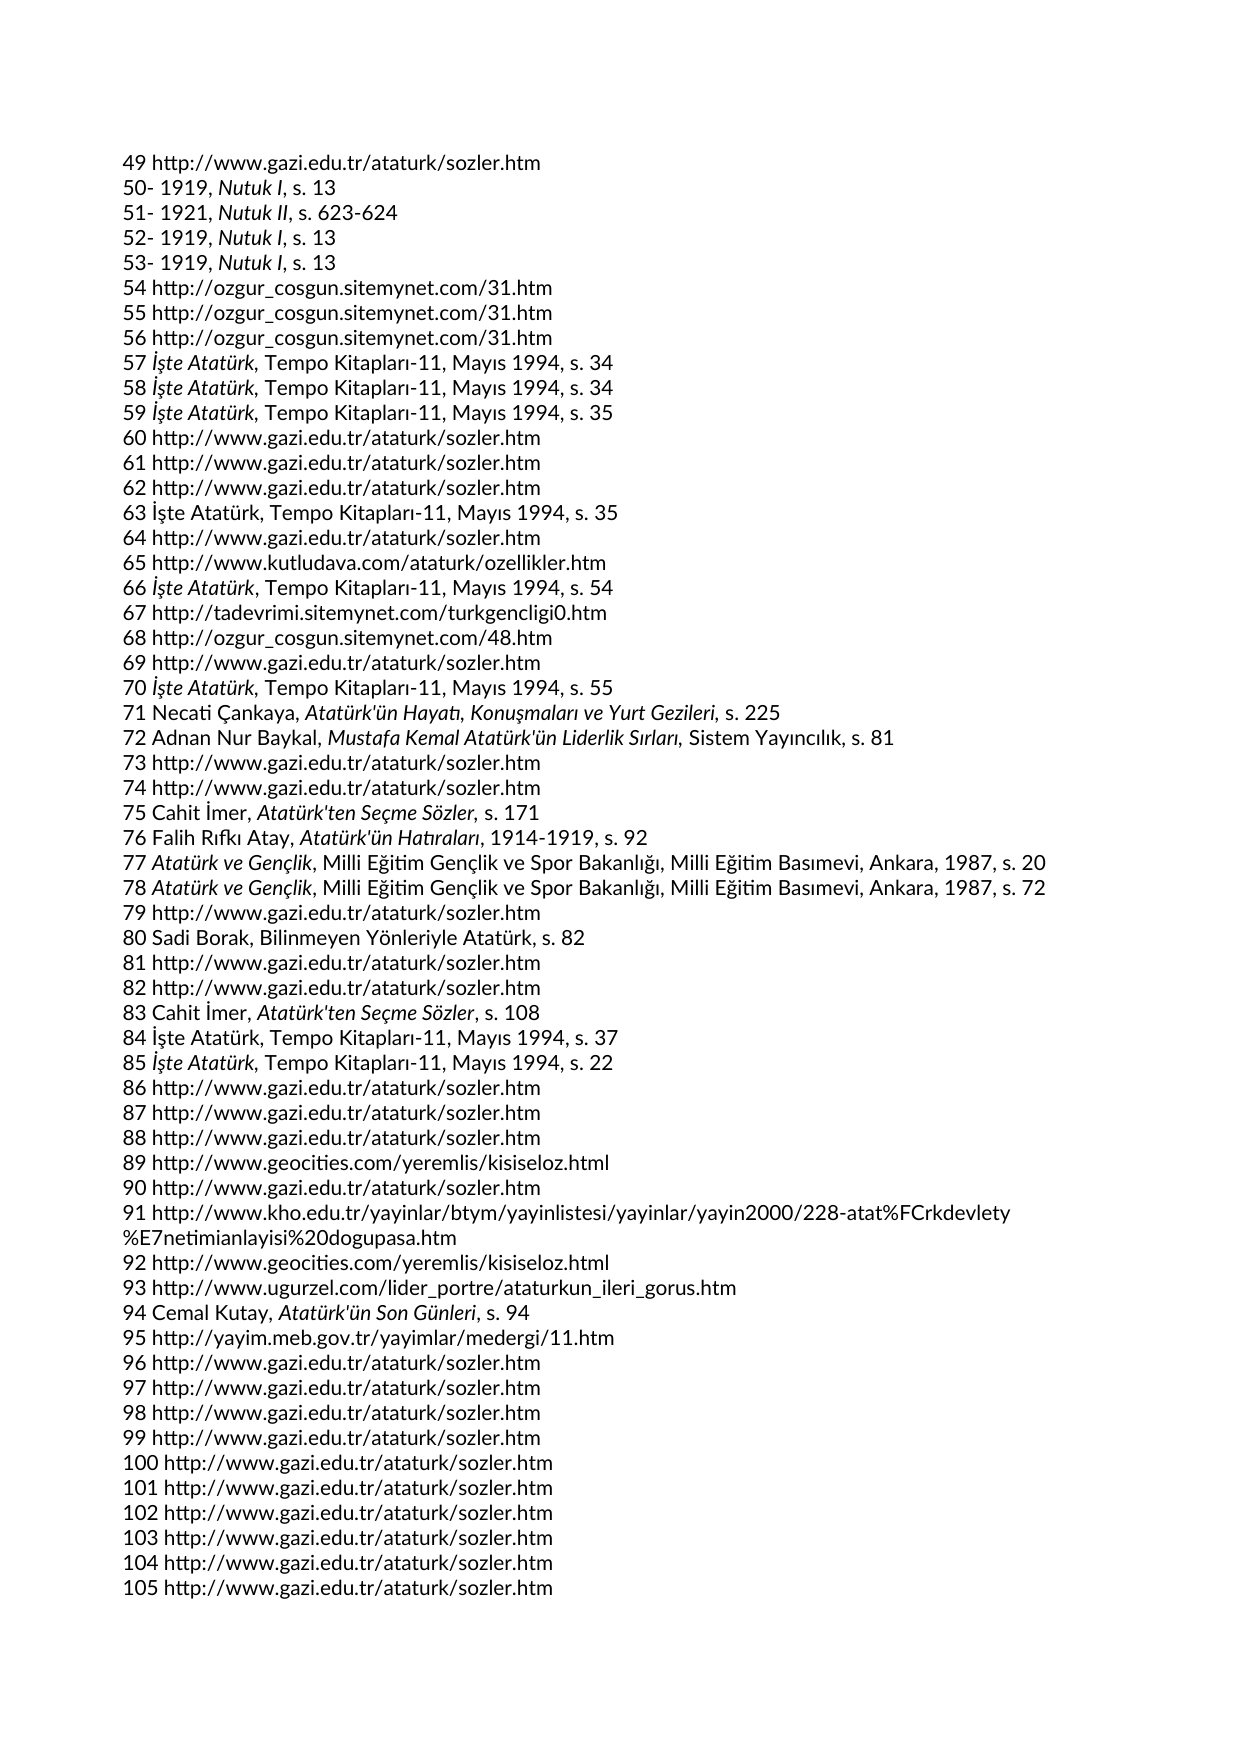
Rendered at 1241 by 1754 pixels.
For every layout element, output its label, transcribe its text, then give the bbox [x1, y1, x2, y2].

text 63 İşte Atatürk, Tempo Kitapları-11, Mayıs 1994, s. 35 [122, 500, 1165, 525]
text 98 http://www.gazi.edu.tr/ataturk/sozler.htm [122, 1400, 1165, 1425]
text 77 Atatürk ve Gençlik, Milli Eğitim Gençlik ve Spor Bakanlığı, Milli Eğitim Basımevi, Ankara, 1987, s. 20 [122, 850, 1165, 875]
text 70 İşte Atatürk, Tempo Kitapları-11, Mayıs 1994, s. 55 [122, 675, 1165, 700]
text 87 http://www.gazi.edu.tr/ataturk/sozler.htm [122, 1100, 1165, 1125]
text 100 http://www.gazi.edu.tr/ataturk/sozler.htm [122, 1450, 1165, 1475]
text 89 http://www.geocities.com/yeremlis/kisiseloz.html [122, 1150, 1165, 1175]
text 61 http://www.gazi.edu.tr/ataturk/sozler.htm [122, 450, 1165, 475]
text 58 İşte Atatürk, Tempo Kitapları-11, Mayıs 1994, s. 34 [122, 375, 1165, 400]
text 68 http://ozgur_cosgun.sitemynet.com/48.htm [122, 625, 1165, 650]
text 105 http://www.gazi.edu.tr/ataturk/sozler.htm [122, 1575, 1165, 1600]
text 62 http://www.gazi.edu.tr/ataturk/sozler.htm [122, 475, 1165, 500]
text 74 http://www.gazi.edu.tr/ataturk/sozler.htm [122, 775, 1165, 800]
text 80 Sadi Borak, Bilinmeyen Yönleriyle Atatürk, s. 82 [122, 925, 1165, 950]
text 52- 1919, Nutuk I, s. 13 [122, 225, 1165, 250]
text 88 http://www.gazi.edu.tr/ataturk/sozler.htm [122, 1125, 1165, 1150]
text 91 http://www.kho.edu.tr/yayinlar/btym/yayinlistesi/yayinlar/yayin2000/228-atat%FCrkdevlety%E7netimianlayisi%20dogupasa.htm [122, 1200, 1165, 1250]
text 55 http://ozgur_cosgun.sitemynet.com/31.htm [122, 300, 1165, 325]
text 103 http://www.gazi.edu.tr/ataturk/sozler.htm [122, 1525, 1165, 1550]
text 99 http://www.gazi.edu.tr/ataturk/sozler.htm [122, 1425, 1165, 1450]
text 71 Necati Çankaya, Atatürk'ün Hayatı, Konuşmaları ve Yurt Gezileri, s. 225 [122, 700, 1165, 725]
text 85 İşte Atatürk, Tempo Kitapları-11, Mayıs 1994, s. 22 [122, 1050, 1165, 1075]
text 95 http://yayim.meb.gov.tr/yayimlar/medergi/11.htm [122, 1325, 1165, 1350]
text 92 http://www.geocities.com/yeremlis/kisiseloz.html [122, 1250, 1165, 1275]
text 79 http://www.gazi.edu.tr/ataturk/sozler.htm [122, 900, 1165, 925]
text 83 Cahit İmer, Atatürk'ten Seçme Sözler, s. 108 [122, 1000, 1165, 1025]
text 78 Atatürk ve Gençlik, Milli Eğitim Gençlik ve Spor Bakanlığı, Milli Eğitim Basımevi, Ankara, 1987, s. 72 [122, 875, 1165, 900]
text 93 http://www.ugurzel.com/lider_portre/ataturkun_ileri_gorus.htm [122, 1275, 1165, 1300]
text 94 Cemal Kutay, Atatürk'ün Son Günleri, s. 94 [122, 1300, 1165, 1325]
text 73 http://www.gazi.edu.tr/ataturk/sozler.htm [122, 750, 1165, 775]
text 90 http://www.gazi.edu.tr/ataturk/sozler.htm [122, 1175, 1165, 1200]
text 102 http://www.gazi.edu.tr/ataturk/sozler.htm [122, 1500, 1165, 1525]
text 65 http://www.kutludava.com/ataturk/ozellikler.htm [122, 550, 1165, 575]
text 56 http://ozgur_cosgun.sitemynet.com/31.htm [122, 325, 1165, 350]
text 60 http://www.gazi.edu.tr/ataturk/sozler.htm [122, 425, 1165, 450]
text 54 http://ozgur_cosgun.sitemynet.com/31.htm [122, 275, 1165, 300]
text 53- 1919, Nutuk I, s. 13 [122, 250, 1165, 275]
text 69 http://www.gazi.edu.tr/ataturk/sozler.htm [122, 650, 1165, 675]
text 104 http://www.gazi.edu.tr/ataturk/sozler.htm [122, 1550, 1165, 1575]
text 84 İşte Atatürk, Tempo Kitapları-11, Mayıs 1994, s. 37 [122, 1025, 1165, 1050]
text 49 http://www.gazi.edu.tr/ataturk/sozler.htm [122, 150, 1165, 175]
text 72 Adnan Nur Baykal, Mustafa Kemal Atatürk'ün Liderlik Sırları, Sistem Yayıncılık, s. 81 [122, 725, 1165, 750]
text 81 http://www.gazi.edu.tr/ataturk/sozler.htm [122, 950, 1165, 975]
text 64 http://www.gazi.edu.tr/ataturk/sozler.htm [122, 525, 1165, 550]
text 67 http://tadevrimi.sitemynet.com/turkgencligi0.htm [122, 600, 1165, 625]
text 82 http://www.gazi.edu.tr/ataturk/sozler.htm [122, 975, 1165, 1000]
text 86 http://www.gazi.edu.tr/ataturk/sozler.htm [122, 1075, 1165, 1100]
text 76 Falih Rıfkı Atay, Atatürk'ün Hatıraları, 1914-1919, s. 92 [122, 825, 1165, 850]
text 75 Cahit İmer, Atatürk'ten Seçme Sözler, s. 171 [122, 800, 1165, 825]
text 66 İşte Atatürk, Tempo Kitapları-11, Mayıs 1994, s. 54 [122, 575, 1165, 600]
text 50- 1919, Nutuk I, s. 13 [122, 175, 1165, 200]
text 97 http://www.gazi.edu.tr/ataturk/sozler.htm [122, 1375, 1165, 1400]
text 51- 1921, Nutuk II, s. 623-624 [122, 200, 1165, 225]
text 101 http://www.gazi.edu.tr/ataturk/sozler.htm [122, 1475, 1165, 1500]
text 59 İşte Atatürk, Tempo Kitapları-11, Mayıs 1994, s. 35 [122, 400, 1165, 425]
text 96 http://www.gazi.edu.tr/ataturk/sozler.htm [122, 1350, 1165, 1375]
text 57 İşte Atatürk, Tempo Kitapları-11, Mayıs 1994, s. 34 [122, 350, 1165, 375]
